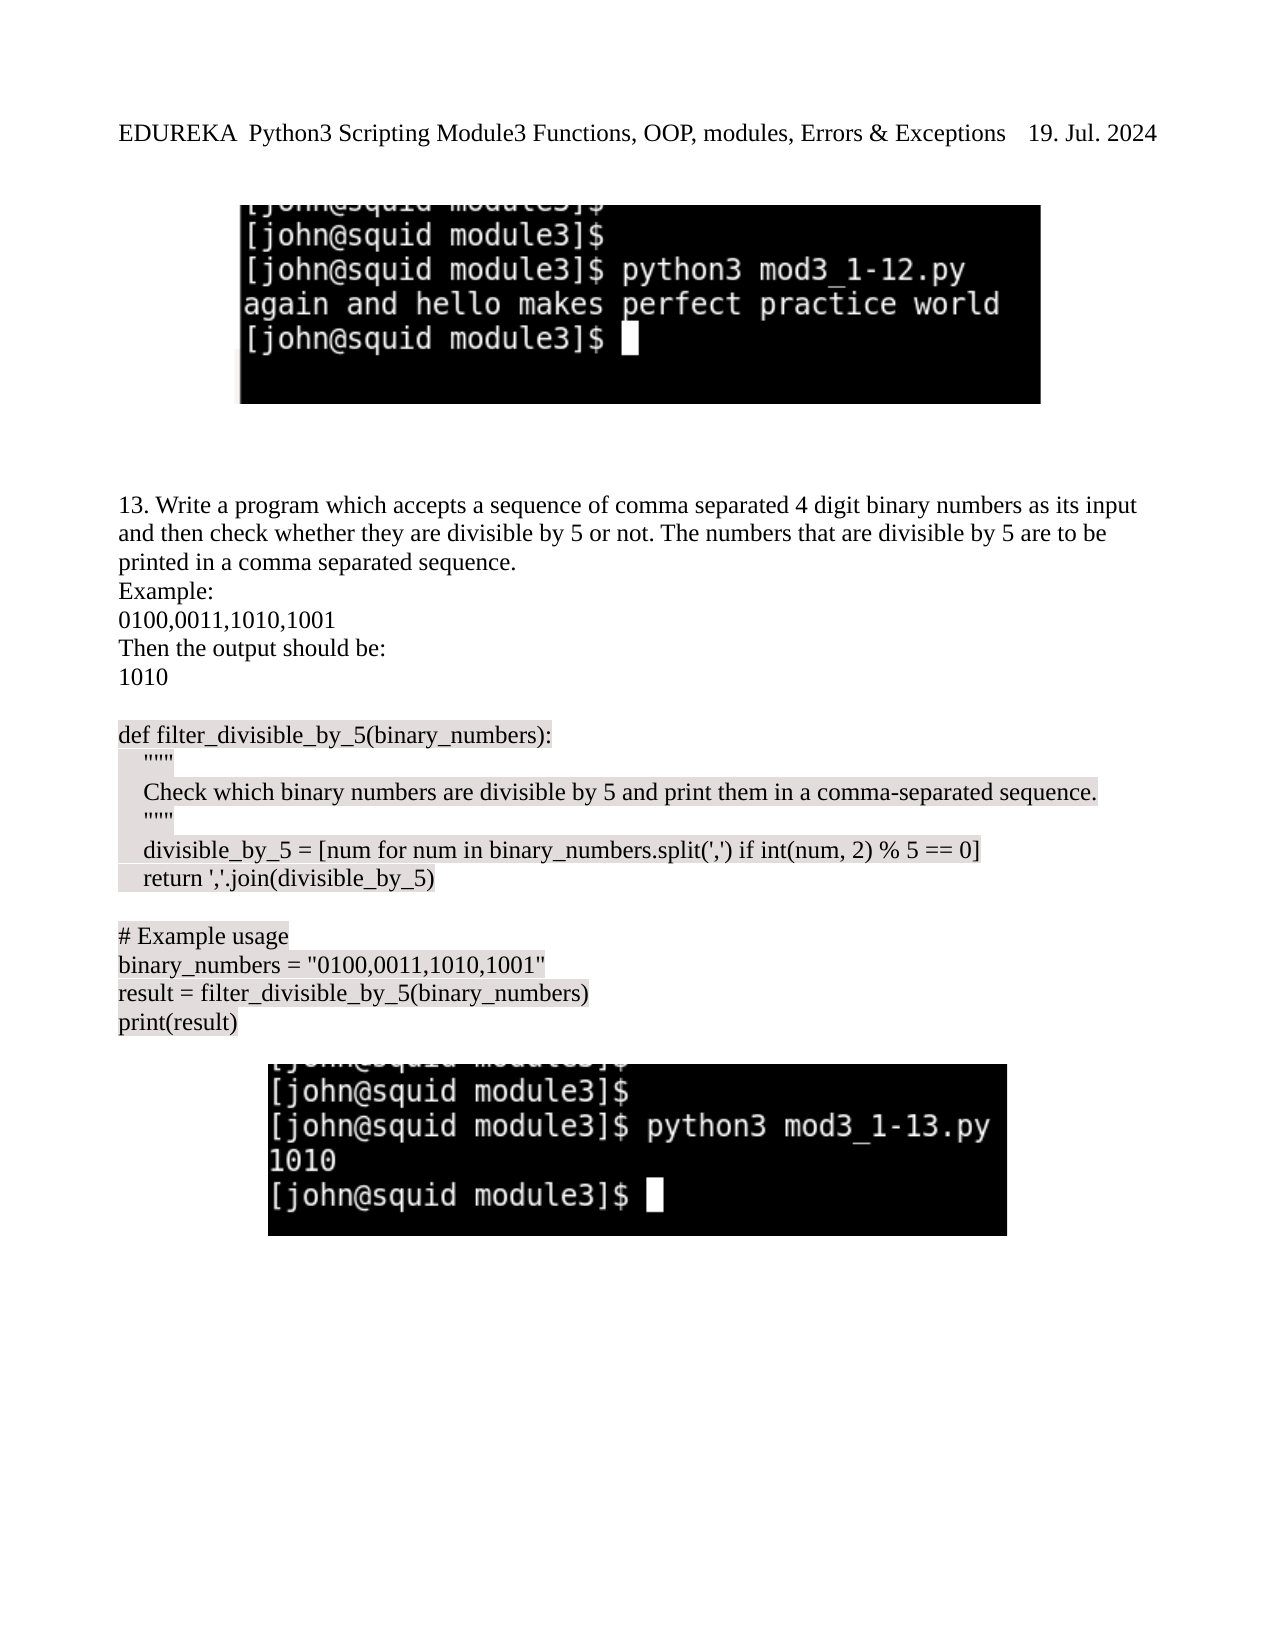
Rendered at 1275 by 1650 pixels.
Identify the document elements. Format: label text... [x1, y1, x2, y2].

picture [268, 1064, 1008, 1236]
text """ [118, 806, 1157, 835]
text Example: [118, 576, 1157, 605]
text 13. Write a program which accepts a sequence of comma separated 4 digit binary numbers as its input and then check whether they are divisible by 5 or not. The numbers that are divisible by 5 are to be printed in a comma separated sequence. [118, 490, 1157, 576]
text 1010 [118, 662, 1157, 691]
text def filter_divisible_by_5(binary_numbers): [118, 720, 1157, 748]
text 0100,0011,1010,1001 [118, 605, 1157, 633]
text return ','.join(divisible_by_5) [118, 863, 1157, 892]
text Then the output should be: [118, 633, 1157, 662]
text result = filter_divisible_by_5(binary_numbers) [118, 978, 1157, 1007]
picture [234, 205, 1041, 404]
text binary_numbers = "0100,0011,1010,1001" [118, 950, 1157, 978]
text """ [118, 748, 1157, 777]
text print(result) [118, 1007, 1157, 1036]
text # Example usage [118, 921, 1157, 950]
text Check which binary numbers are divisible by 5 and print them in a comma-separated sequence. [118, 777, 1157, 806]
text divisible_by_5 = [num for num in binary_numbers.split(',') if int(num, 2) % 5 == 0] [118, 835, 1157, 863]
